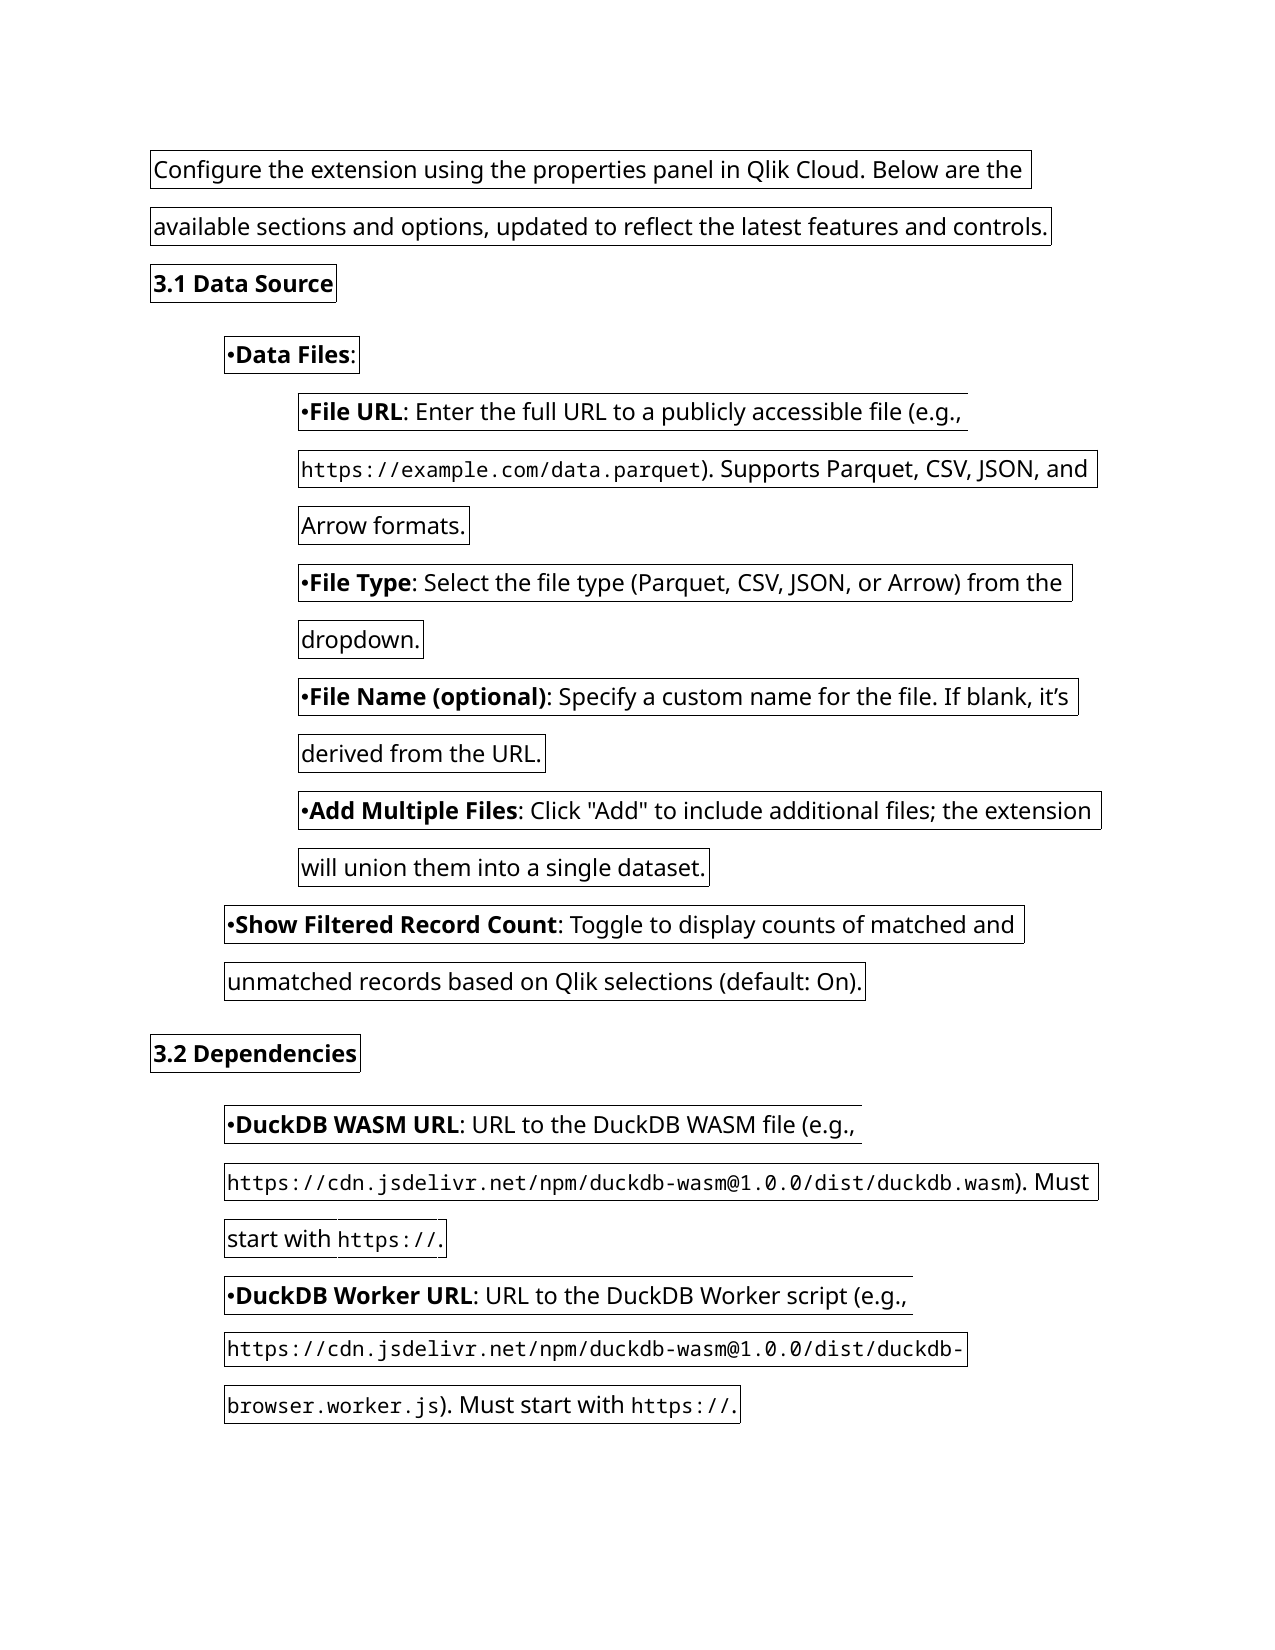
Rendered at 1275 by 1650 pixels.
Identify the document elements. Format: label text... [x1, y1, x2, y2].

list File Type: Select the file type (Parquet, CSV, JSON, or Arrow) from the dropdown. [150, 563, 1125, 658]
list [360, 336, 1125, 373]
list File Name (optional): Specify a custom name for the file. If blank, it’s derived from the URL. [150, 677, 1125, 772]
list Add Multiple Files: Click "Add" to include additional files; the extension will union them into a single dataset. [150, 791, 1125, 886]
text [361, 1034, 1125, 1072]
text 3.2 Dependencies [151, 1035, 360, 1072]
list Data Files: [225, 337, 359, 373]
text 3.1 Data Source [151, 265, 336, 302]
list [150, 336, 224, 373]
list File URL: Enter the full URL to a publicly accessible file (e.g., https://example.com/data.parquet). Supports Parquet, CSV, JSON, and Arrow formats. [150, 392, 1125, 544]
list DuckDB WASM URL: URL to the DuckDB WASM file (e.g., https://cdn.jsdelivr.net/npm/duckdb-wasm@1.0.0/dist/duckdb.wasm). Must start with https://. [150, 1105, 1125, 1257]
text [337, 264, 1125, 302]
list DuckDB Worker URL: URL to the DuckDB Worker script (e.g., https://cdn.jsdelivr.net/npm/duckdb-wasm@1.0.0/dist/duckdb-browser.worker.js). Must start with https://. [150, 1276, 1125, 1423]
text Configure the extension using the properties panel in Qlik Cloud. Below are the available sections and options, updated to reflect the latest features and controls. [150, 150, 1125, 245]
list Show Filtered Record Count: Toggle to display counts of matched and unmatched records based on Qlik selections (default: On). [150, 905, 1125, 1000]
